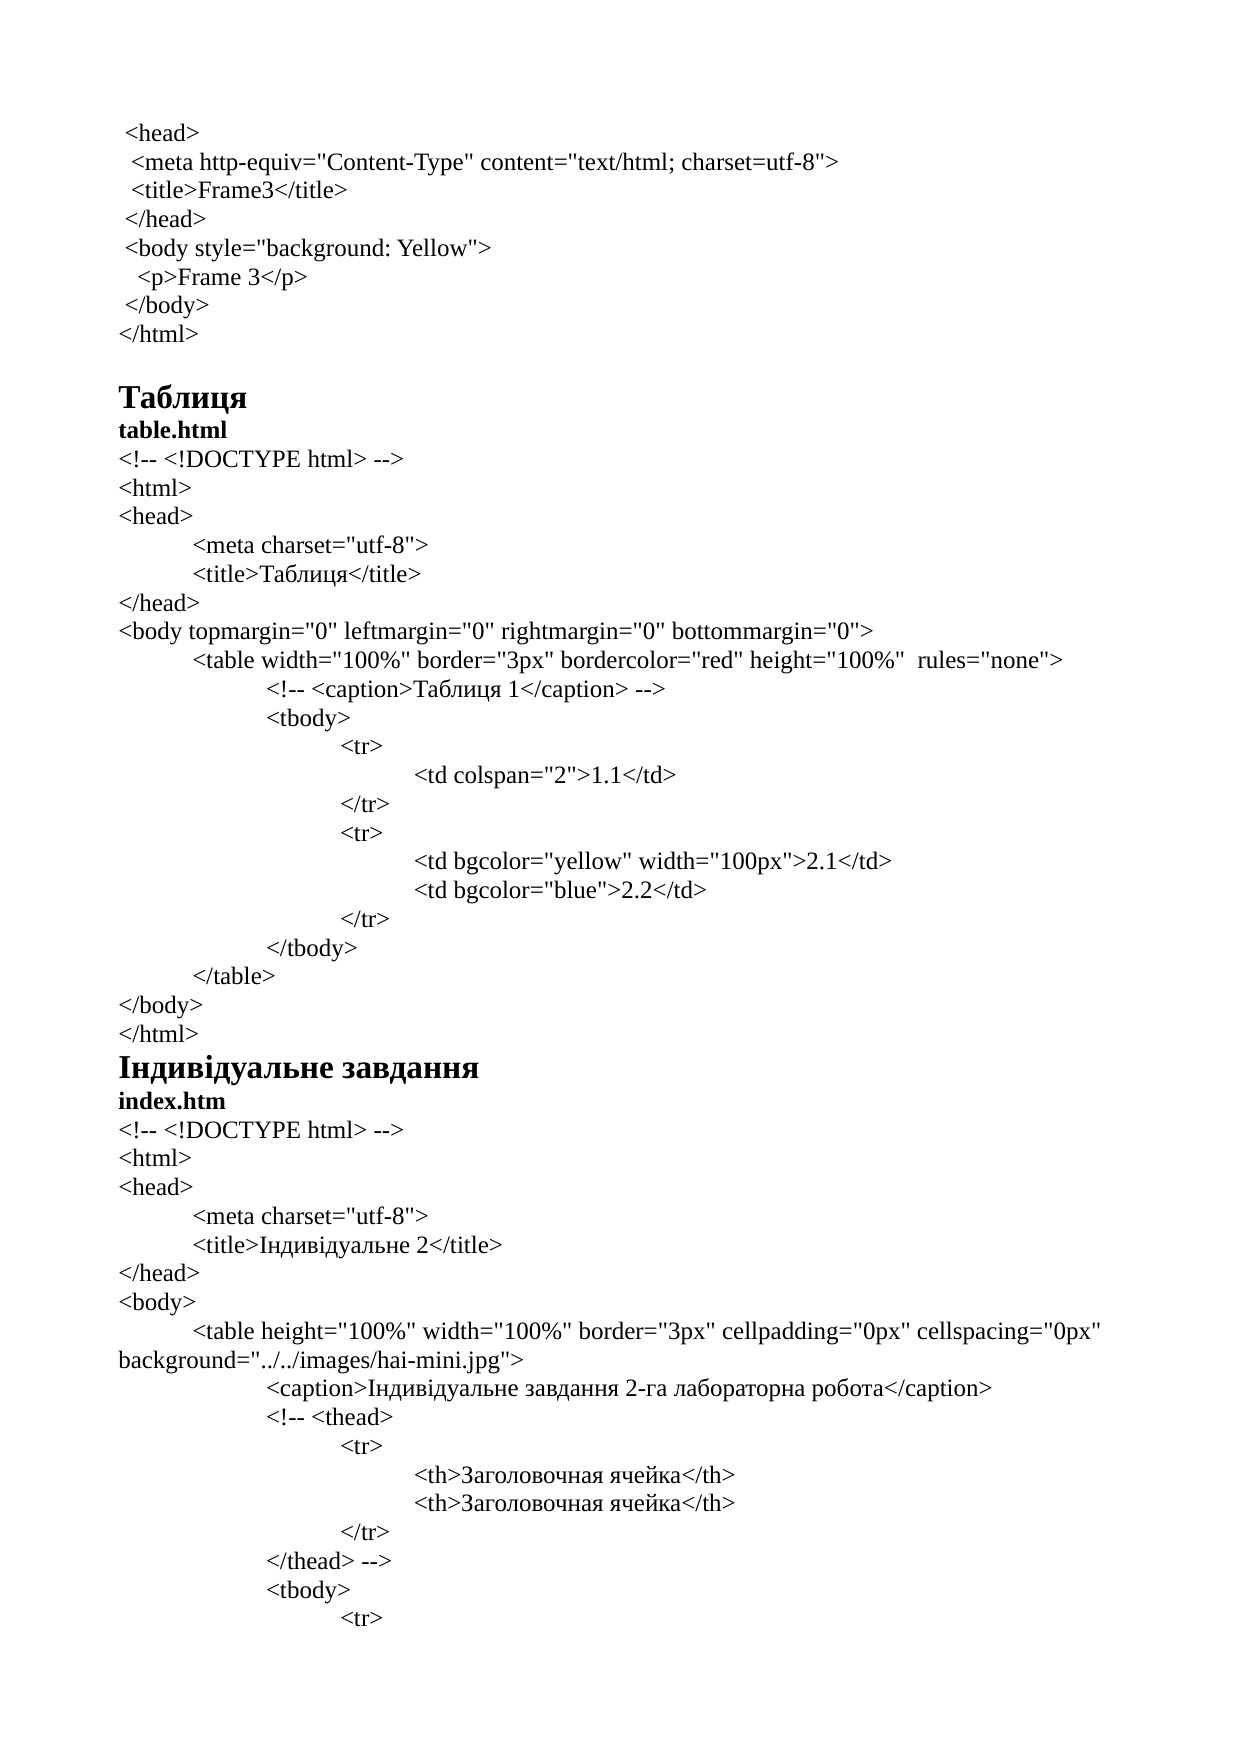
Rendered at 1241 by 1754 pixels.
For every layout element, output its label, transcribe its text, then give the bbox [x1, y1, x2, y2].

text <tbody> [118, 1575, 1122, 1603]
text <p>Frame 3</p> [118, 262, 1122, 291]
text <tr> [118, 731, 1122, 760]
text <body topmargin="0" leftmargin="0" rightmargin="0" bottommargin="0"> [118, 616, 1122, 645]
text Індивідуальне завдання [118, 1048, 1122, 1086]
text <caption>Індивідуальне завдання 2-га лабораторна робота</caption> [118, 1373, 1122, 1402]
text <title>Таблиця</title> [118, 559, 1122, 588]
text index.htm [118, 1086, 1122, 1115]
text <td colspan="2">1.1</td> [118, 760, 1122, 789]
text </head> [118, 588, 1122, 616]
text <!-- <caption>Таблиця 1</caption> --> [118, 674, 1122, 703]
text <td bgcolor="blue">2.2</td> [118, 875, 1122, 904]
text <title>Індивідуальне 2</title> [118, 1230, 1122, 1258]
text <body style="background: Yellow"> [118, 233, 1122, 262]
text <th>Заголовочная ячейка</th> [118, 1460, 1122, 1488]
text <!-- <!DOCTYPE html> --> [118, 1115, 1122, 1143]
text <tbody> [118, 703, 1122, 731]
text <html> [118, 473, 1122, 501]
text table.html [118, 415, 1122, 444]
text </tr> [118, 1517, 1122, 1546]
text <tr> [118, 818, 1122, 846]
text </body> [118, 990, 1122, 1019]
text </html> [118, 1019, 1122, 1048]
text </head> [118, 204, 1122, 233]
text <td bgcolor="yellow" width="100px">2.1</td> [118, 846, 1122, 875]
text <th>Заголовочная ячейка</th> [118, 1488, 1122, 1517]
text </html> [118, 319, 1122, 348]
text </body> [118, 291, 1122, 319]
text <tr> [118, 1431, 1122, 1460]
text </tr> [118, 789, 1122, 818]
text </tr> [118, 904, 1122, 933]
text <title>Frame3</title> [118, 176, 1122, 204]
text </head> [118, 1258, 1122, 1287]
text <html> [118, 1143, 1122, 1172]
text </thead> --> [118, 1546, 1122, 1575]
text <meta charset="utf-8"> [118, 1201, 1122, 1230]
text <meta charset="utf-8"> [118, 530, 1122, 559]
text </table> [118, 961, 1122, 990]
text Таблиця [118, 377, 1122, 415]
text <tr> [118, 1603, 1122, 1632]
text <!-- <thead> [118, 1402, 1122, 1431]
text <table height="100%" width="100%" border="3px" cellpadding="0px" cellspacing="0px" background="../../images/hai-mini.jpg"> [118, 1316, 1122, 1373]
text <meta http-equiv="Content-Type" content="text/html; charset=utf-8"> [118, 147, 1122, 176]
text <head> [118, 501, 1122, 530]
text <body> [118, 1287, 1122, 1316]
text <table width="100%" border="3px" bordercolor="red" height="100%" rules="none"> [118, 645, 1122, 674]
text </tbody> [118, 933, 1122, 961]
text <head> [118, 1172, 1122, 1201]
text <!-- <!DOCTYPE html> --> [118, 444, 1122, 473]
text <head> [118, 118, 1122, 147]
